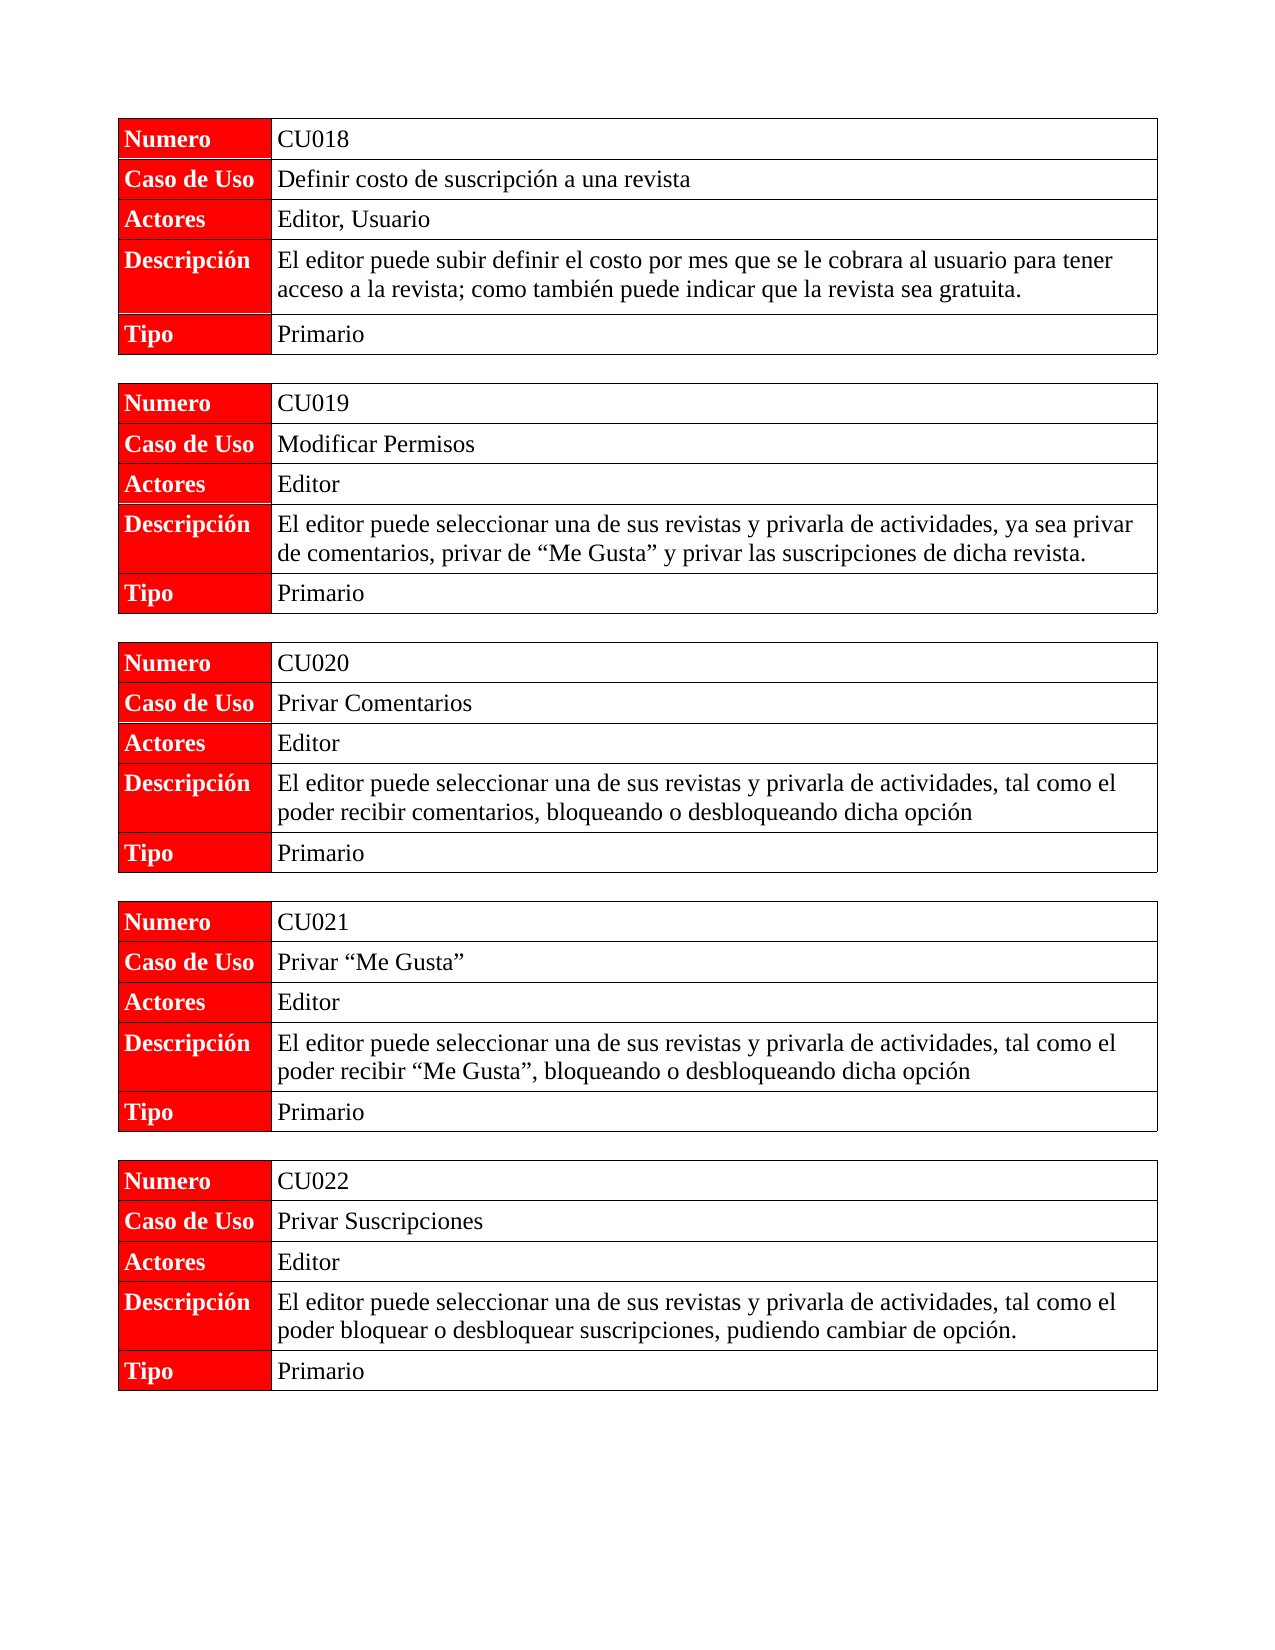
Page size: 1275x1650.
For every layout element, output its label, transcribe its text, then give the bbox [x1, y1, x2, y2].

table_header Numero [119, 119, 271, 158]
table_cell Editor, Usuario [272, 200, 1157, 239]
table_header CU021 [272, 902, 1157, 941]
table_cell Primario [272, 1092, 1157, 1131]
table_cell El editor puede seleccionar una de sus revistas y privarla de actividades, ya sea privar de comentarios, privar de “Me Gusta” y privar las suscripciones de dicha revista. [272, 505, 1157, 573]
table_cell Actores [119, 983, 271, 1022]
table_cell Actores [119, 464, 271, 503]
table_cell Primario [272, 574, 1157, 613]
table_cell Descripción [119, 240, 271, 313]
table_cell Editor [272, 464, 1157, 503]
table_cell Tipo [119, 1092, 271, 1131]
table_cell Actores [119, 724, 271, 763]
table_cell Tipo [119, 315, 271, 354]
table_header CU019 [272, 384, 1157, 423]
table_header Numero [119, 384, 271, 423]
table_cell Modificar Permisos [272, 424, 1157, 463]
table_header CU022 [272, 1161, 1157, 1200]
table_cell Primario [272, 1351, 1157, 1390]
table_header CU020 [272, 643, 1157, 682]
table_header Numero [119, 902, 271, 941]
table_cell El editor puede seleccionar una de sus revistas y privarla de actividades, tal como el poder recibir “Me Gusta”, bloqueando o desbloqueando dicha opción [272, 1023, 1157, 1091]
table_cell Descripción [119, 1023, 271, 1091]
table_cell Caso de Uso [119, 160, 271, 199]
table_cell Tipo [119, 1351, 271, 1390]
table_cell Primario [272, 315, 1157, 354]
table_cell Caso de Uso [119, 942, 271, 982]
table_cell Actores [119, 200, 271, 239]
table_cell Caso de Uso [119, 1201, 271, 1241]
table_header Numero [119, 643, 271, 682]
table_cell Privar Suscripciones [272, 1201, 1157, 1241]
table_header Numero [119, 1161, 271, 1200]
table_cell Privar “Me Gusta” [272, 942, 1157, 982]
table_cell Editor [272, 724, 1157, 763]
table_header CU018 [272, 119, 1157, 158]
table_cell Primario [272, 833, 1157, 872]
table_cell Definir costo de suscripción a una revista [272, 160, 1157, 199]
table_cell Privar Comentarios [272, 683, 1157, 722]
table_cell Descripción [119, 1282, 271, 1350]
table_cell Descripción [119, 764, 271, 832]
table_cell El editor puede seleccionar una de sus revistas y privarla de actividades, tal como el poder recibir comentarios, bloqueando o desbloqueando dicha opción [272, 764, 1157, 832]
table_cell Descripción [119, 505, 271, 573]
table_cell Editor [272, 983, 1157, 1022]
table_cell Tipo [119, 833, 271, 872]
table_cell Editor [272, 1242, 1157, 1281]
table_cell El editor puede seleccionar una de sus revistas y privarla de actividades, tal como el poder bloquear o desbloquear suscripciones, pudiendo cambiar de opción. [272, 1282, 1157, 1350]
table_cell Actores [119, 1242, 271, 1281]
table_cell Tipo [119, 574, 271, 613]
table_cell Caso de Uso [119, 424, 271, 463]
table_cell El editor puede subir definir el costo por mes que se le cobrara al usuario para tener acceso a la revista; como también puede indicar que la revista sea gratuita. [272, 240, 1157, 313]
table_cell Caso de Uso [119, 683, 271, 722]
